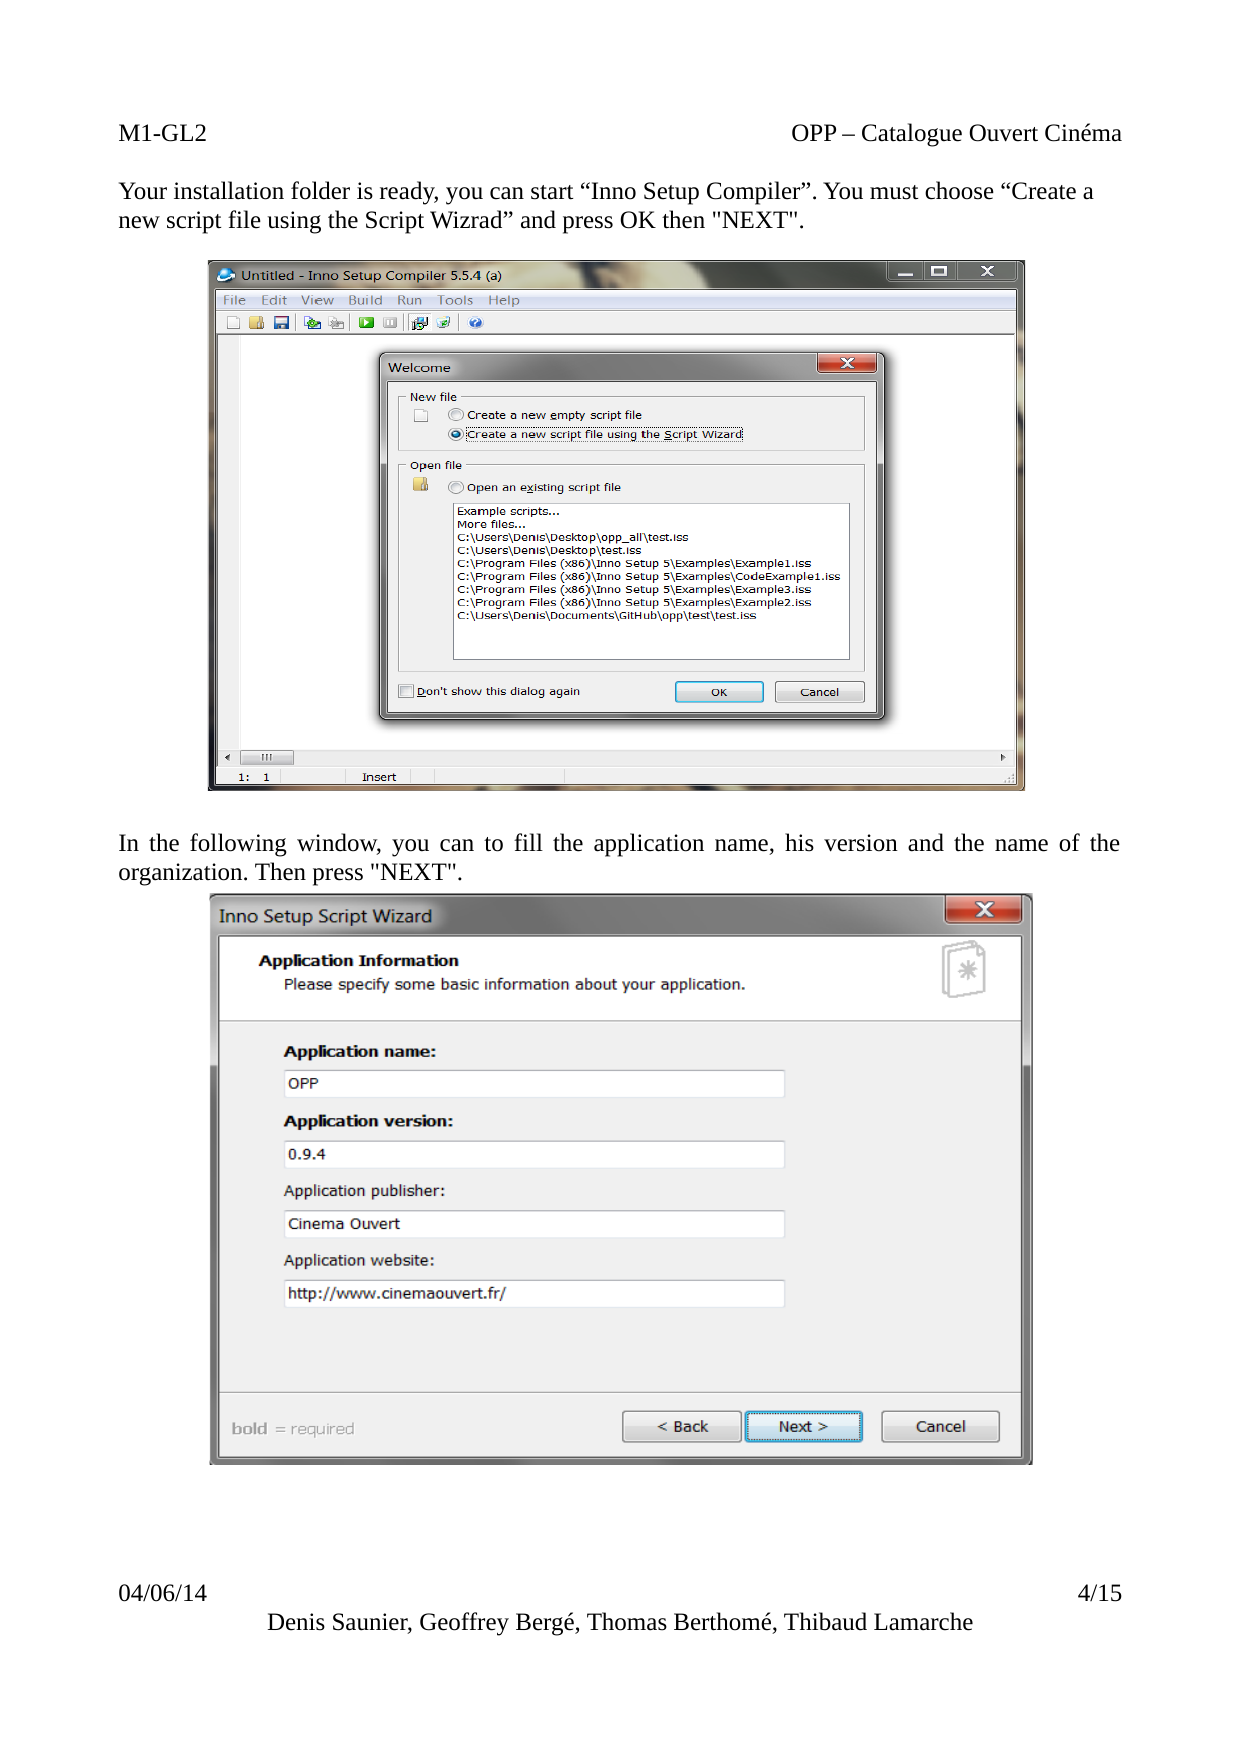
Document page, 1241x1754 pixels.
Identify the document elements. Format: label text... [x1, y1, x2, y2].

text Your installation folder is ready, you can start “Inno Setup Compiler”. You must choose “Create a new script file using the Script Wizrad” and press OK then "NEXT". [118, 176, 1122, 234]
text In the following window, you can to fill the application name, his version and the name of the organization. Then press "NEXT". [118, 828, 1122, 886]
picture [207, 260, 1026, 791]
picture [209, 893, 1033, 1465]
